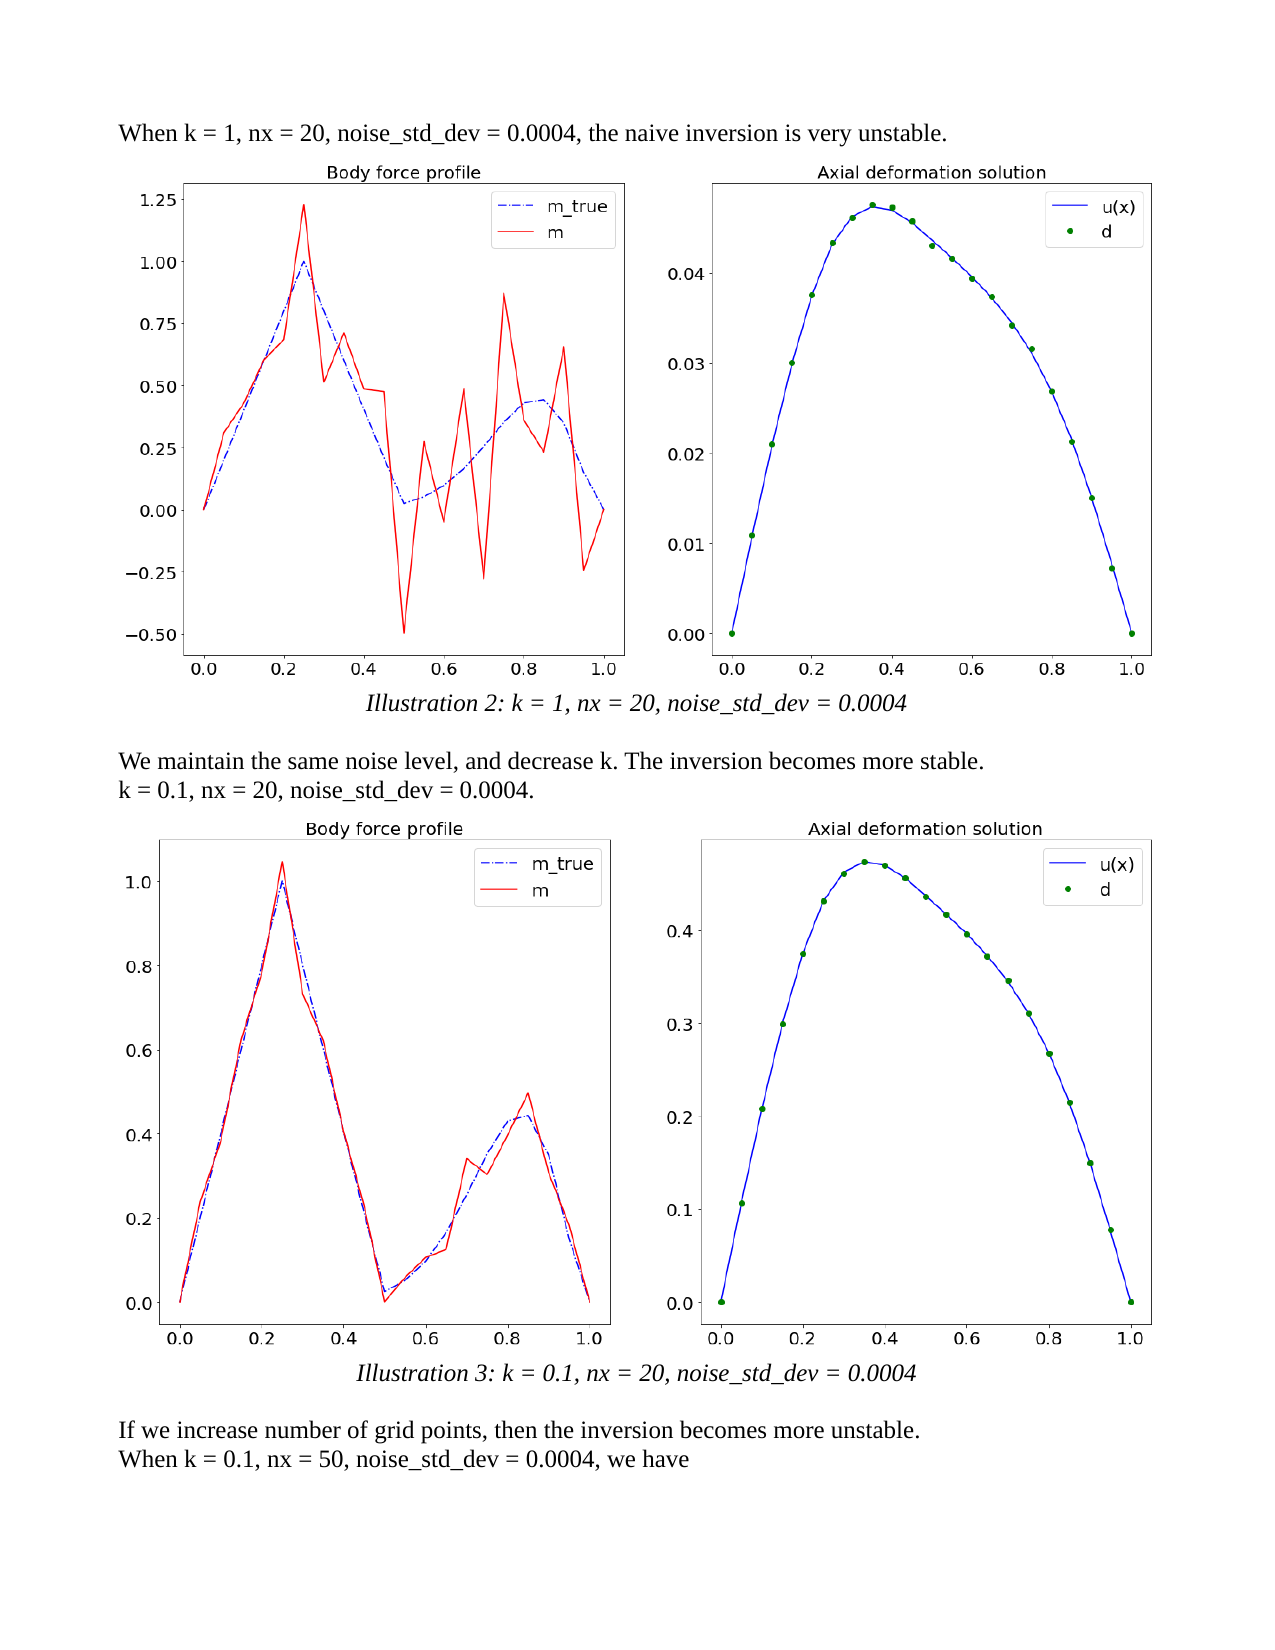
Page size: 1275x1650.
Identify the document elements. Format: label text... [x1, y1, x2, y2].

text k = 0.1, nx = 20, noise_std_dev = 0.0004. [118, 775, 1157, 803]
text If we increase number of grid points, then the inversion becomes more unstable. [118, 1416, 1157, 1444]
picture [118, 816, 1157, 1353]
text Illustration 3: k = 0.1, nx = 20, noise_std_dev = 0.0004 [118, 1353, 1157, 1387]
picture [118, 159, 1157, 683]
text When k = 1, nx = 20, noise_std_dev = 0.0004, the naive inversion is very unstable. [118, 118, 1157, 147]
text Illustration 2: k = 1, nx = 20, noise_std_dev = 0.0004 [118, 683, 1157, 717]
text When k = 0.1, nx = 50, noise_std_dev = 0.0004, we have [118, 1444, 1157, 1473]
text We maintain the same noise level, and decrease k. The inversion becomes more stable. [118, 746, 1157, 775]
